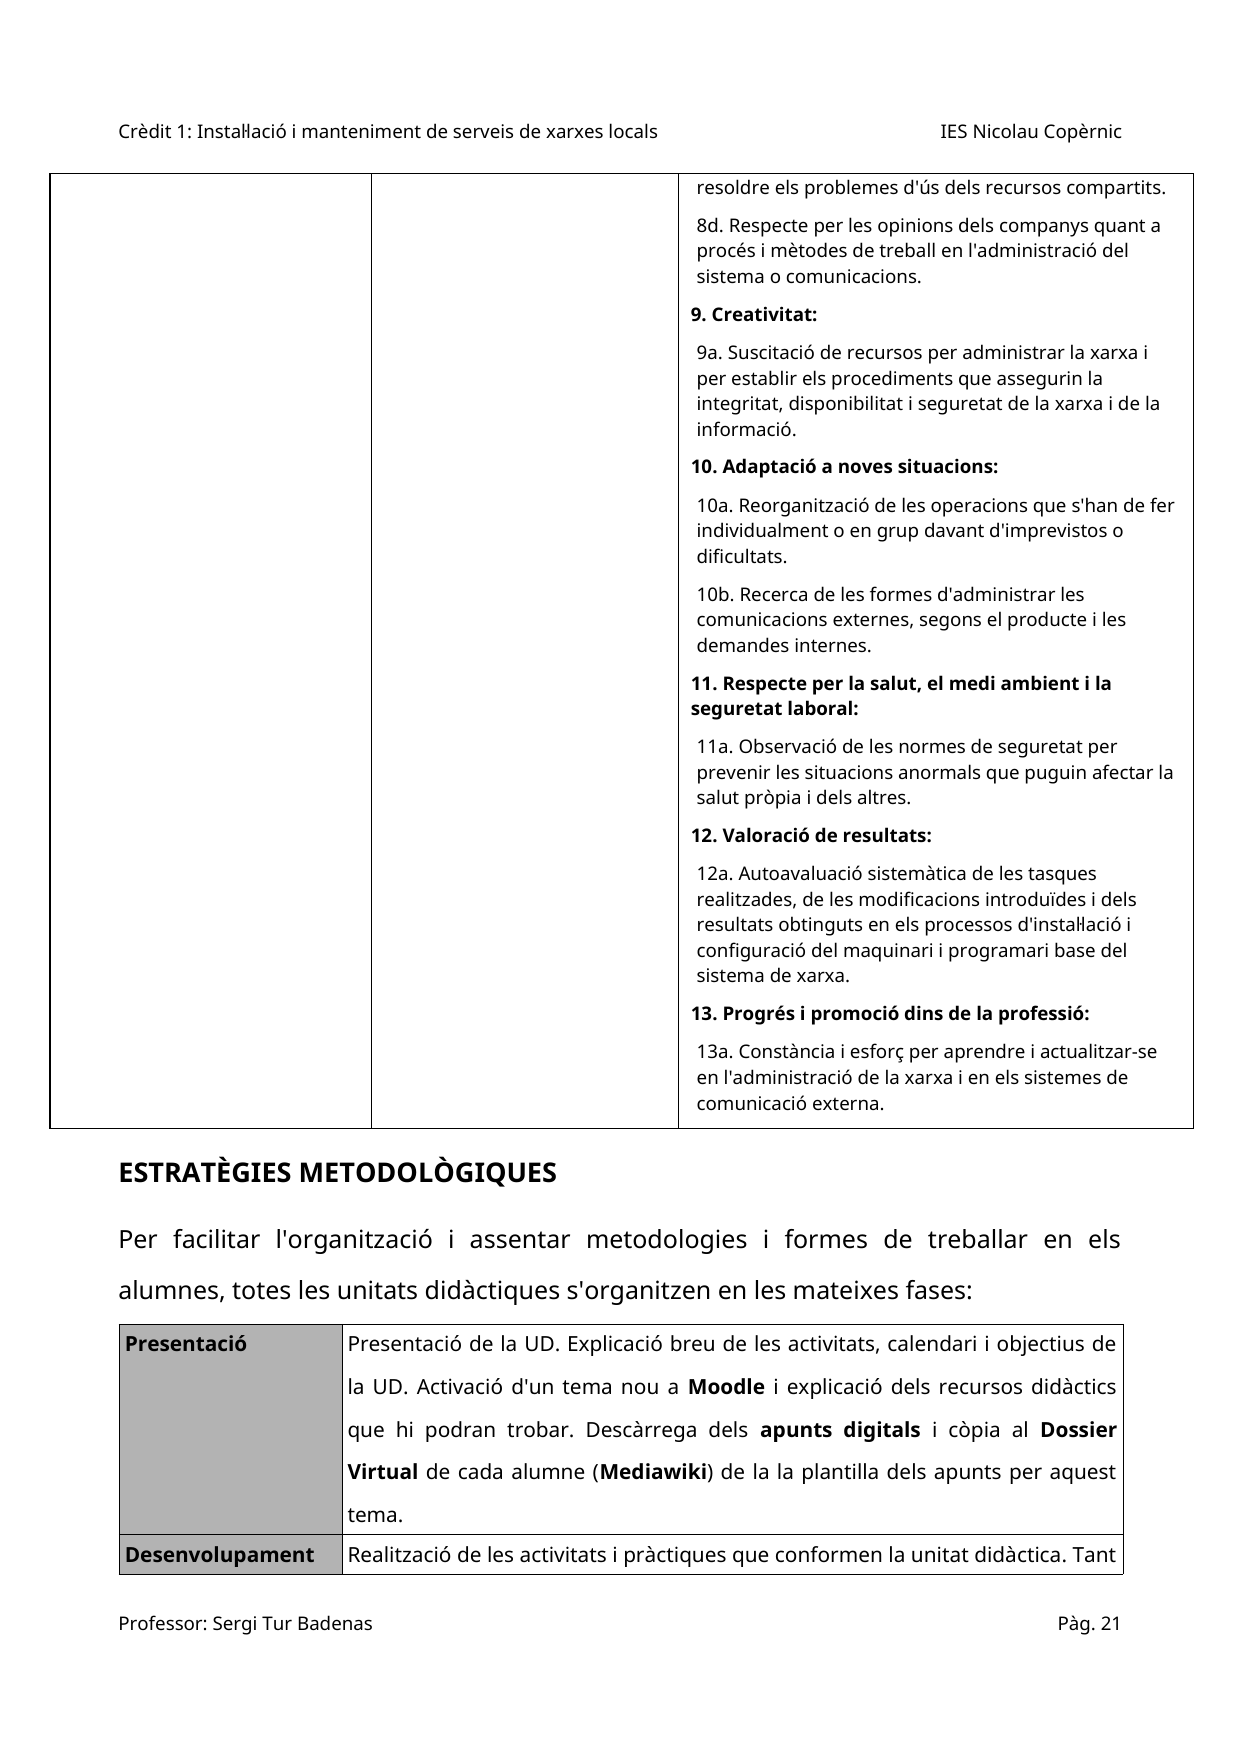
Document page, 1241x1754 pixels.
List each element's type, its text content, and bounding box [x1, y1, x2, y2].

table_cell [372, 174, 678, 1128]
table_cell Desenvolupament [120, 1535, 342, 1574]
text Per facilitar l'organització i assentar metodologies i formes de treballar en els alumnes, totes les unitats didàctiques s'organitzen en les mateixes fases: [118, 1222, 1122, 1307]
table_header Presentació [120, 1325, 342, 1534]
table_cell Realització de les activitats i pràctiques que conformen la unitat didàctica. Tant [343, 1535, 1123, 1574]
table_cell [51, 174, 371, 1128]
table_header Presentació de la UD. Explicació breu de les activitats, calendari i objectius de la UD. Activació d'un tema nou a Moodle i explicació dels recursos didàctics que hi podran trobar. Descàrrega dels apunts digitals i còpia al Dossier Virtual de cada alumne (Mediawiki) de la la plantilla dels apunts per aquest tema. [343, 1325, 1123, 1534]
subtitle ESTRATÈGIES METODOLÒGIQUES [118, 1154, 1122, 1191]
table_cell resoldre els problemes d'ús dels recursos compartits. 8d. Respecte per les opinions dels companys quant a procés i mètodes de treball en l'administració del sistema o comunicacions. 9. Creativitat: 9a. Suscitació de recursos per administrar la xarxa i per establir els procediments que assegurin la integritat, disponibilitat i seguretat de la xarxa i de la informació. 10. Adaptació a noves situacions: 10a. Reorganització de les operacions que s'han de fer individualment o en grup davant d'imprevistos o dificultats. 10b. Recerca de les formes d'administrar les comunicacions externes, segons el producte i les demandes internes. 11. Respecte per la salut, el medi ambient i la seguretat laboral: 11a. Observació de les normes de seguretat per prevenir les situacions anormals que puguin afectar la salut pròpia i dels altres. 12. Valoració de resultats: 12a. Autoavaluació sistemàtica de les tasques realitzades, de les modificacions introduïdes i dels resultats obtinguts en els processos d'instal·lació i configuració del maquinari i programari base del sistema de xarxa. 13. Progrés i promoció dins de la professió: 13a. Constància i esforç per aprendre i actualitzar-se en l'administració de la xarxa i en els sistemes de comunicació externa. [679, 174, 1193, 1128]
